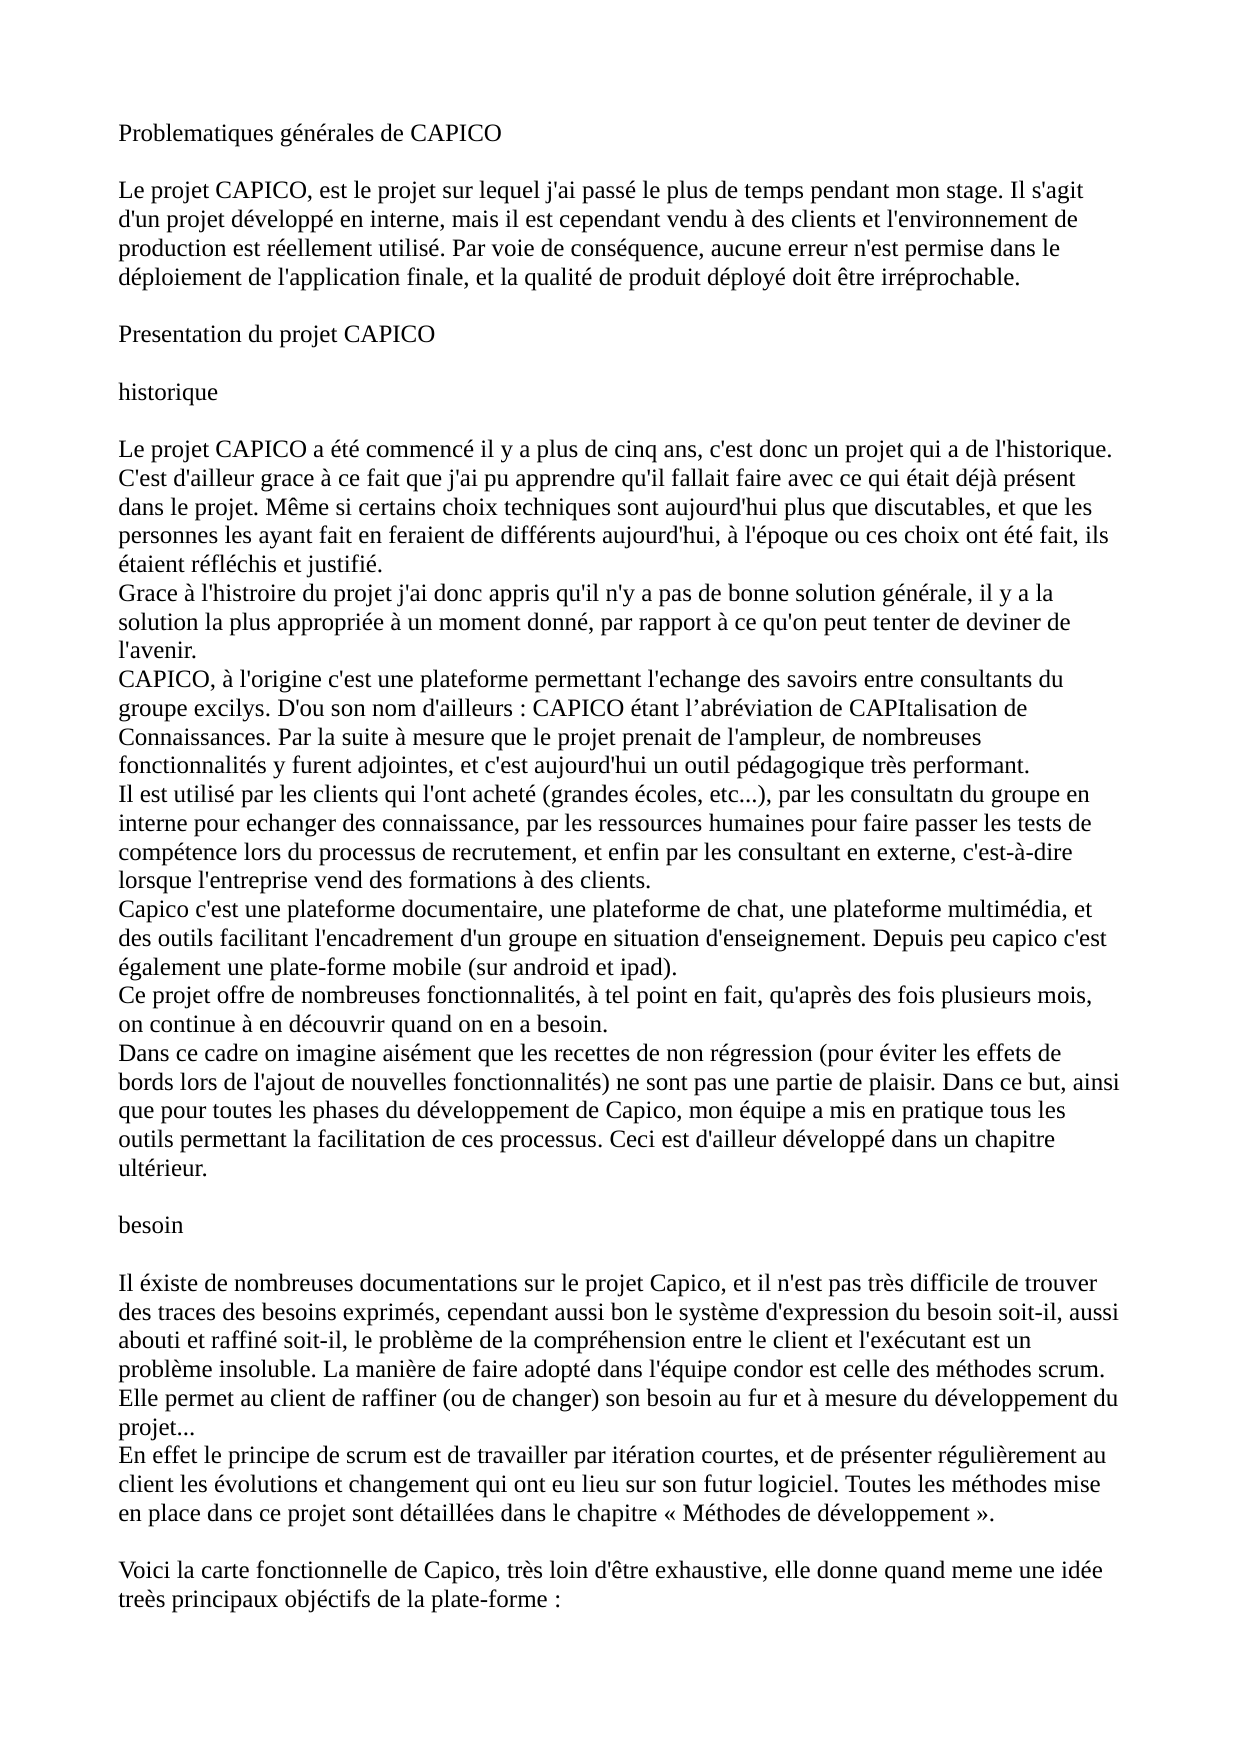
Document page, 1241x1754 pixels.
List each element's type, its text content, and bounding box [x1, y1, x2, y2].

text Presentation du projet CAPICO [118, 319, 1122, 348]
text En effet le principe de scrum est de travailler par itération courtes, et de présenter régulièrement au client les évolutions et changement qui ont eu lieu sur son futur logiciel. Toutes les méthodes mise en place dans ce projet sont détaillées dans le chapitre « Méthodes de développement ». [118, 1441, 1122, 1527]
text Dans ce cadre on imagine aisément que les recettes de non régression (pour éviter les effets de bords lors de l'ajout de nouvelles fonctionnalités) ne sont pas une partie de plaisir. Dans ce but, ainsi que pour toutes les phases du développement de Capico, mon équipe a mis en pratique tous les outils permettant la facilitation de ces processus. Ceci est d'ailleur développé dans un chapitre ultérieur. [118, 1038, 1122, 1182]
text Ce projet offre de nombreuses fonctionnalités, à tel point en fait, qu'après des fois plusieurs mois, on continue à en découvrir quand on en a besoin. [118, 981, 1122, 1038]
text historique [118, 377, 1122, 406]
text Le projet CAPICO, est le projet sur lequel j'ai passé le plus de temps pendant mon stage. Il s'agit d'un projet développé en interne, mais il est cependant vendu à des clients et l'environnement de production est réellement utilisé. Par voie de conséquence, aucune erreur n'est permise dans le déploiement de l'application finale, et la qualité de produit déployé doit être irréprochable. [118, 176, 1122, 291]
text Grace à l'histroire du projet j'ai donc appris qu'il n'y a pas de bonne solution générale, il y a la solution la plus appropriée à un moment donné, par rapport à ce qu'on peut tenter de deviner de l'avenir. [118, 578, 1122, 664]
text Le projet CAPICO a été commencé il y a plus de cinq ans, c'est donc un projet qui a de l'historique. C'est d'ailleur grace à ce fait que j'ai pu apprendre qu'il fallait faire avec ce qui était déjà présent dans le projet. Même si certains choix techniques sont aujourd'hui plus que discutables, et que les personnes les ayant fait en feraient de différents aujourd'hui, à l'époque ou ces choix ont été fait, ils étaient réfléchis et justifié. [118, 434, 1122, 578]
text Voici la carte fonctionnelle de Capico, très loin d'être exhaustive, elle donne quand meme une idée treès principaux objéctifs de la plate-forme : [118, 1556, 1122, 1613]
text CAPICO, à l'origine c'est une plateforme permettant l'echange des savoirs entre consultants du groupe excilys. D'ou son nom d'ailleurs : CAPICO étant l’abréviation de CAPItalisation de Connaissances. Par la suite à mesure que le projet prenait de l'ampleur, de nombreuses fonctionnalités y furent adjointes, et c'est aujourd'hui un outil pédagogique très performant. [118, 664, 1122, 779]
text besoin [118, 1211, 1122, 1239]
text Il est utilisé par les clients qui l'ont acheté (grandes écoles, etc...), par les consultatn du groupe en interne pour echanger des connaissance, par les ressources humaines pour faire passer les tests de compétence lors du processus de recrutement, et enfin par les consultant en externe, c'est-à-dire lorsque l'entreprise vend des formations à des clients. [118, 779, 1122, 894]
text Il éxiste de nombreuses documentations sur le projet Capico, et il n'est pas très difficile de trouver des traces des besoins exprimés, cependant aussi bon le système d'expression du besoin soit-il, aussi abouti et raffiné soit-il, le problème de la compréhension entre le client et l'exécutant est un problème insoluble. La manière de faire adopté dans l'équipe condor est celle des méthodes scrum. Elle permet au client de raffiner (ou de changer) son besoin au fur et à mesure du développement du projet... [118, 1268, 1122, 1441]
text Capico c'est une plateforme documentaire, une plateforme de chat, une plateforme multimédia, et des outils facilitant l'encadrement d'un groupe en situation d'enseignement. Depuis peu capico c'est également une plate-forme mobile (sur android et ipad). [118, 894, 1122, 981]
text Problematiques générales de CAPICO [118, 118, 1122, 147]
